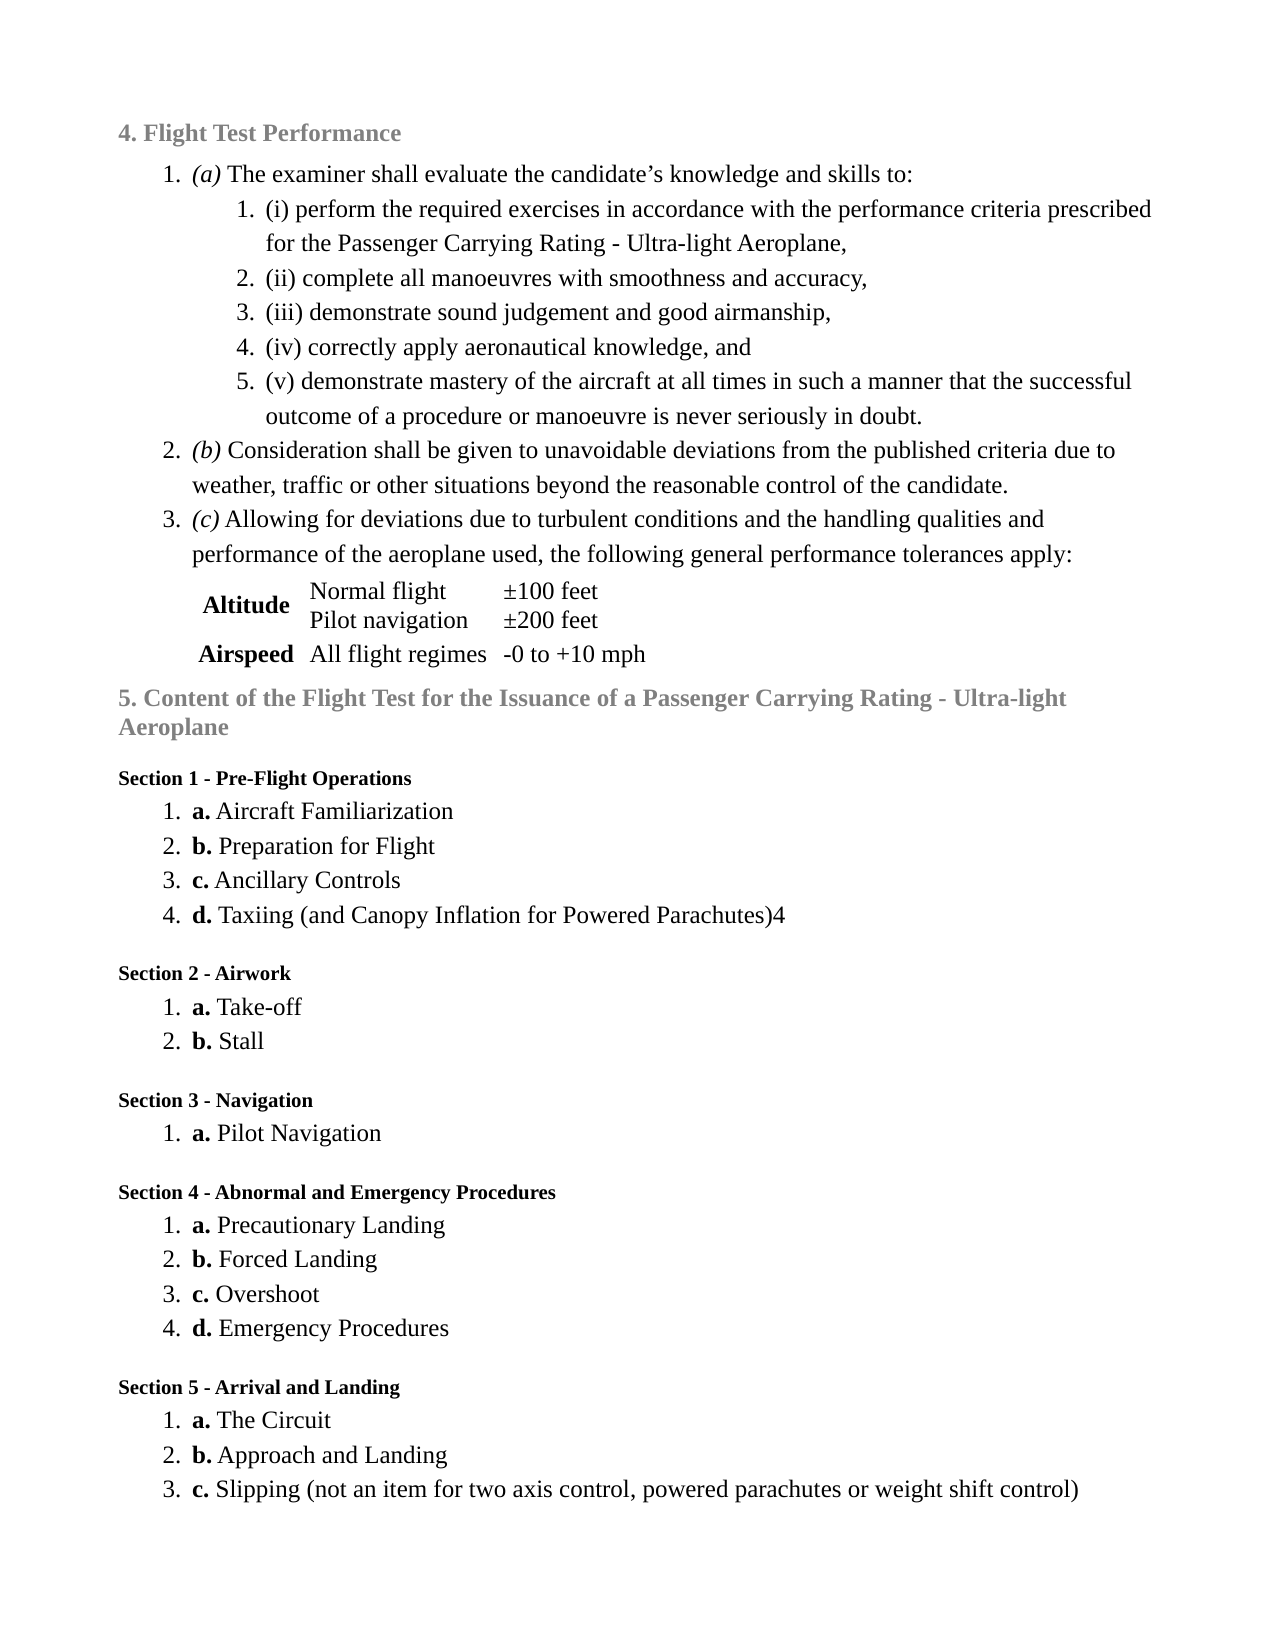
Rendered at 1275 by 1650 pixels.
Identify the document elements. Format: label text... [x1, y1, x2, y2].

list a. Aircraft Familiarization [162, 796, 1157, 825]
list (v) demonstrate mastery of the aircraft at all times in such a manner that the successful outcome of a procedure or manoeuvre is never seriously in doubt. [236, 366, 1157, 429]
list (iii) demonstrate sound judgement and good airmanship, [236, 297, 1157, 326]
subtitle Section 4 - Abnormal and Emergency Procedures [118, 1179, 1157, 1204]
list (i) perform the required exercises in accordance with the performance criteria prescribed for the Passenger Carrying Rating - Ultra-light Aeroplane, [236, 194, 1157, 257]
subtitle 5. Content of the Flight Test for the Issuance of a Passenger Carrying Rating - Ultra-light Aeroplane [118, 683, 1157, 741]
list c. Ancillary Controls [162, 865, 1157, 894]
list b. Stall [162, 1026, 1157, 1055]
table_cell Airspeed [192, 636, 306, 671]
table_cell -0 to +10 mph [500, 636, 664, 671]
list (a) The examiner shall evaluate the candidate’s knowledge and skills to: [162, 159, 1157, 188]
subtitle Section 3 - Navigation [118, 1088, 1157, 1112]
subtitle 4. Flight Test Performance [118, 118, 1157, 147]
subtitle Section 2 - Airwork [118, 961, 1157, 985]
table_header Normal flight Pilot navigation [306, 573, 500, 636]
list a. Precautionary Landing [162, 1210, 1157, 1239]
table_header ±100 feet ±200 feet [500, 573, 664, 636]
list a. Pilot Navigation [162, 1118, 1157, 1147]
table_header Altitude [192, 573, 306, 636]
list (iv) correctly apply aeronautical knowledge, and [236, 332, 1157, 361]
table_cell All flight regimes [306, 636, 500, 671]
list (b) Consideration shall be given to unavoidable deviations from the published criteria due to weather, traffic or other situations beyond the reasonable control of the candidate. [162, 435, 1157, 498]
list c. Overshoot [162, 1279, 1157, 1308]
subtitle Section 1 - Pre-Flight Operations [118, 766, 1157, 790]
list b. Forced Landing [162, 1244, 1157, 1273]
list d. Taxiing (and Canopy Inflation for Powered Parachutes)4 [162, 900, 1157, 928]
subtitle Section 5 - Arrival and Landing [118, 1375, 1157, 1399]
list b. Approach and Landing [162, 1440, 1157, 1468]
list c. Slipping (not an item for two axis control, powered parachutes or weight shift control) [162, 1474, 1157, 1503]
list a. Take-off [162, 992, 1157, 1020]
list (c) Allowing for deviations due to turbulent conditions and the handling qualities and performance of the aeroplane used, the following general performance tolerances apply: [162, 504, 1157, 567]
list (ii) complete all manoeuvres with smoothness and accuracy, [236, 263, 1157, 292]
list a. The Circuit [162, 1405, 1157, 1434]
list d. Emergency Procedures [162, 1313, 1157, 1342]
list b. Preparation for Flight [162, 831, 1157, 859]
